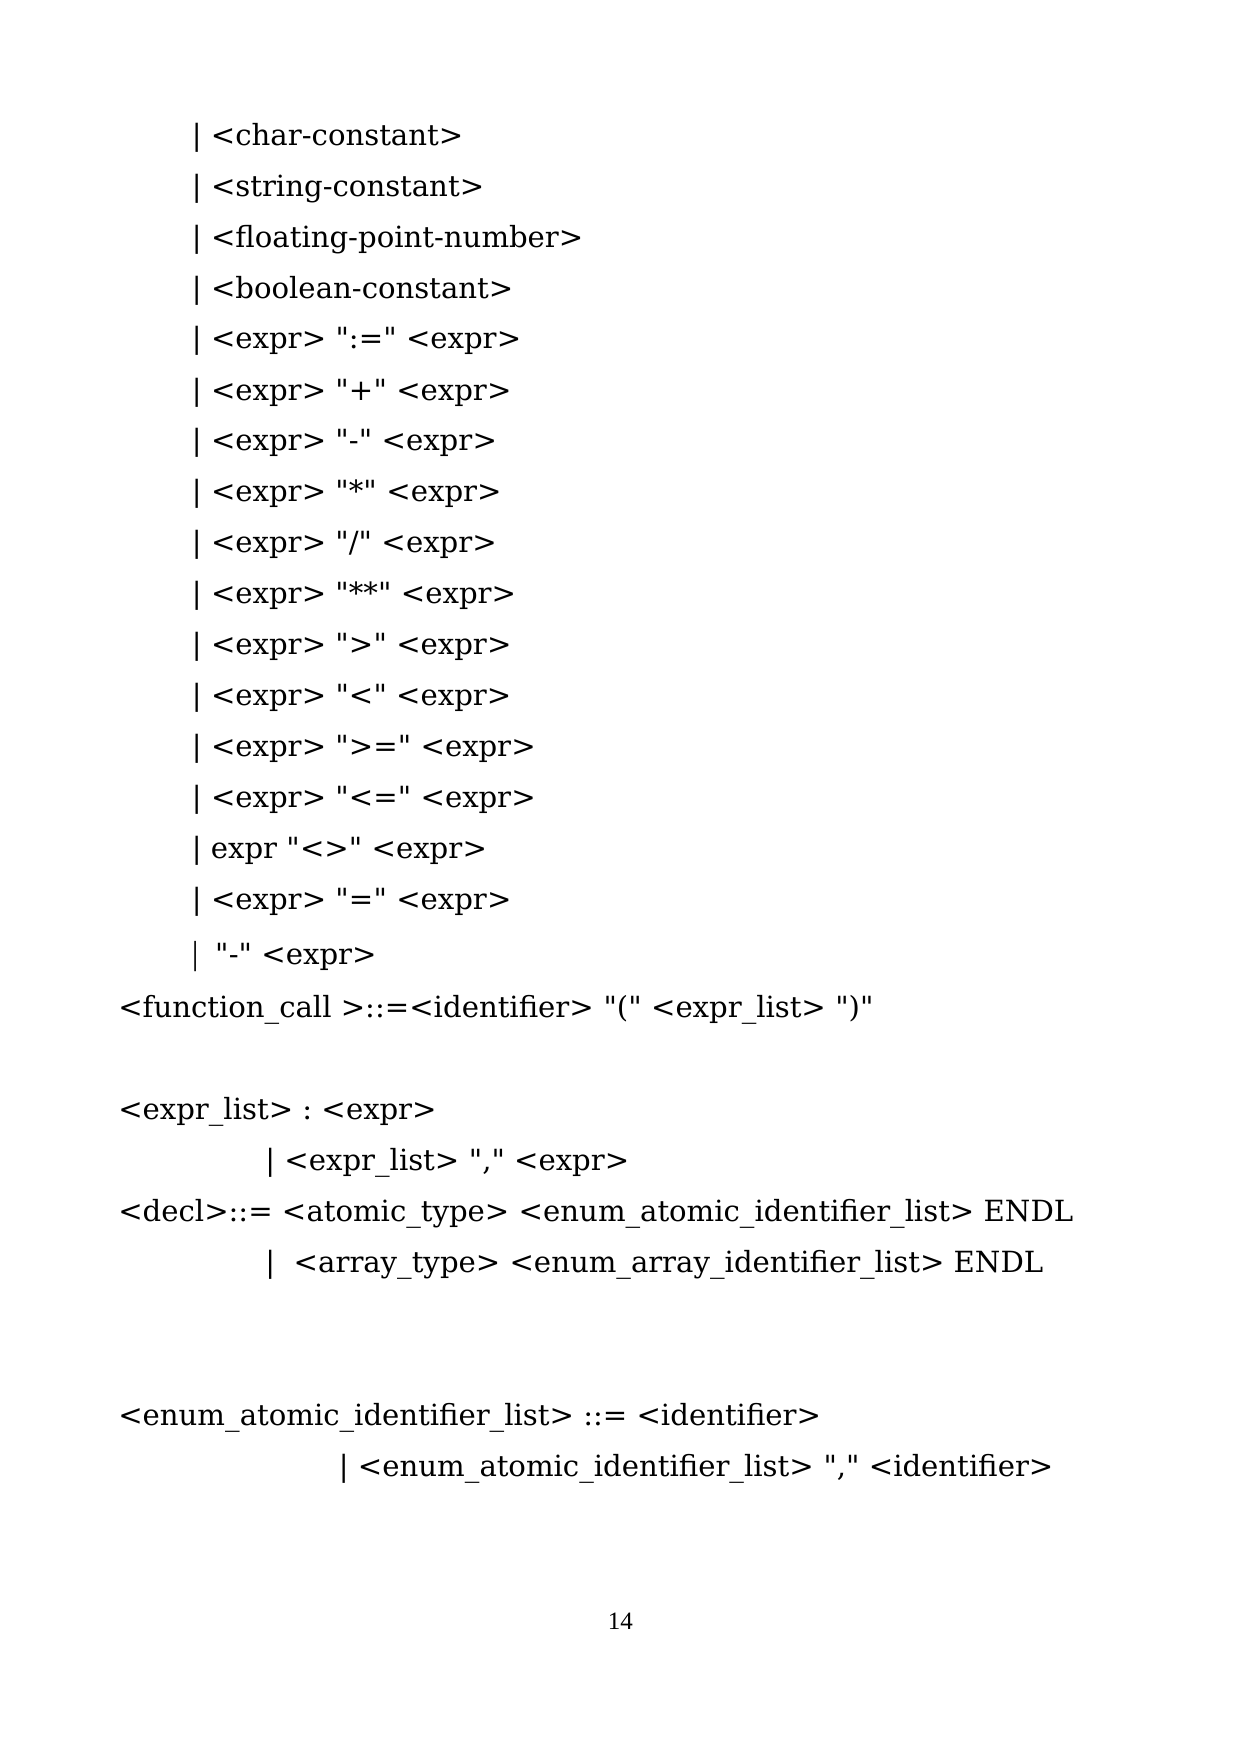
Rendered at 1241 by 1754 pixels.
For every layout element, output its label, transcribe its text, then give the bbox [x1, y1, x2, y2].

text | <floating-point-number> [118, 220, 1122, 254]
text | <expr_list> "," <expr> [118, 1143, 1122, 1177]
text | <expr> "<" <expr> [118, 678, 1122, 712]
text | <enum_atomic_identifier_list> "," <identifier> [118, 1449, 1122, 1483]
text | <expr> "<=" <expr> [118, 780, 1122, 814]
text | expr "<>" <expr> [118, 831, 1122, 865]
text | <char-constant> [118, 118, 1122, 152]
text | <array_type> <enum_array_identifier_list> ENDL [118, 1245, 1122, 1279]
text | <expr> "-" <expr> [118, 424, 1122, 458]
text | <expr> ">=" <expr> [118, 729, 1122, 763]
text <function_call >::=<identifier> "(" <expr_list> ")" [118, 991, 1122, 1024]
text <enum_atomic_identifier_list> ::= <identifier> [118, 1398, 1122, 1432]
text | <expr> "/" <expr> [118, 526, 1122, 559]
text <expr_list> : <expr> [118, 1092, 1122, 1126]
text | "-" <expr> [118, 933, 1122, 971]
text | <string-constant> [118, 169, 1122, 203]
text | <expr> "*" <expr> [118, 475, 1122, 509]
text | <expr> "**" <expr> [118, 577, 1122, 611]
text | <boolean-constant> [118, 271, 1122, 305]
text | <expr> "=" <expr> [118, 882, 1122, 916]
text | <expr> ":=" <expr> [118, 322, 1122, 356]
text <decl>::= <atomic_type> <enum_atomic_identifier_list> ENDL [118, 1194, 1122, 1228]
text | <expr> "+" <expr> [118, 373, 1122, 407]
text | <expr> ">" <expr> [118, 627, 1122, 661]
